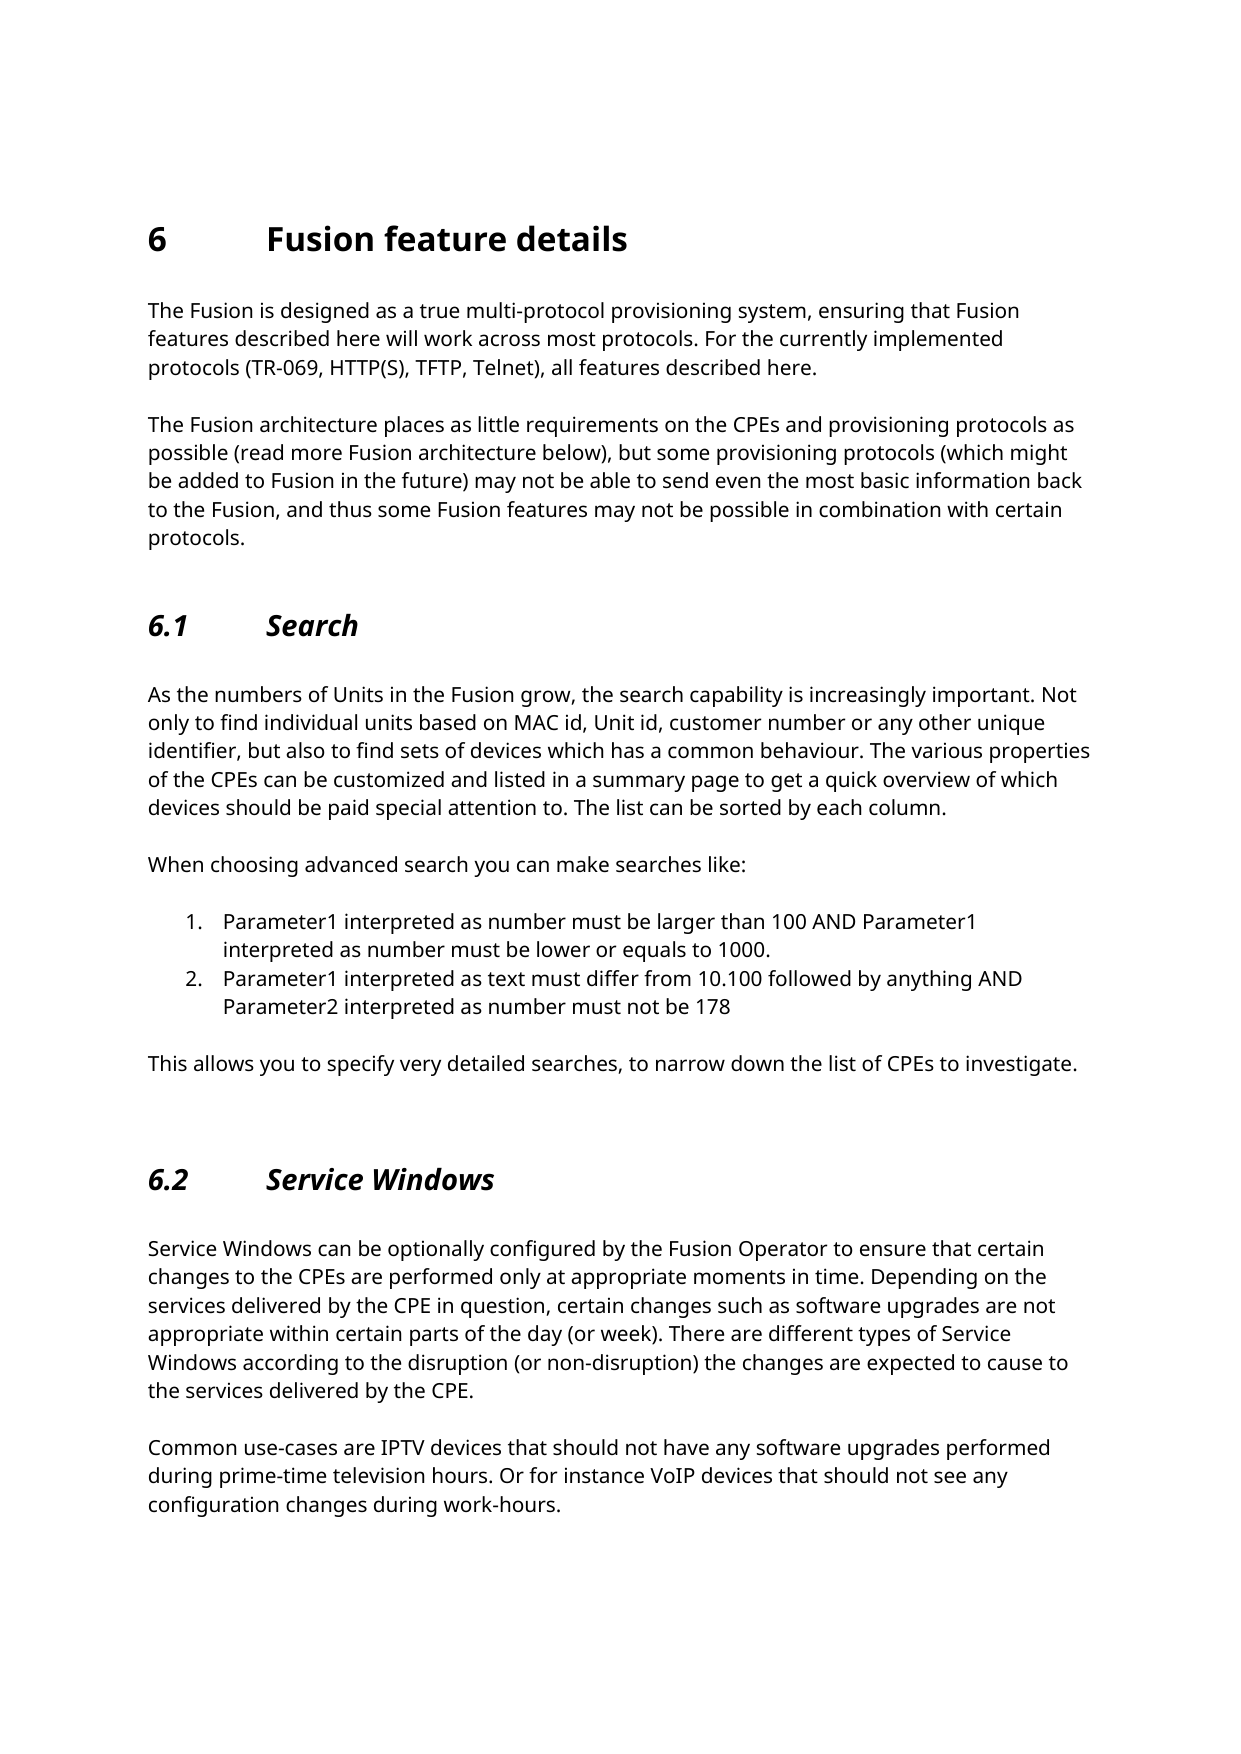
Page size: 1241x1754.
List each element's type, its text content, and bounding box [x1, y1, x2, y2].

text The Fusion architecture places as little requirements on the CPEs and provisioning protocols as possible (read more Fusion architecture below), but some provisioning protocols (which might be added to Fusion in the future) may not be able to send even the most basic information back to the Fusion, and thus some Fusion features may not be possible in combination with certain protocols. [148, 410, 1092, 552]
list Parameter1 interpreted as text must differ from 10.100 followed by anything AND Parameter2 interpreted as number must not be 178 [185, 964, 1092, 1021]
text Service Windows can be optionally configured by the Fusion Operator to ensure that certain changes to the CPEs are performed only at appropriate moments in time. Depending on the services delivered by the CPE in question, certain changes such as software upgrades are not appropriate within certain parts of the day (or week). There are different types of Service Windows according to the disruption (or non-disruption) the changes are expected to cause to the services delivered by the CPE. [148, 1234, 1092, 1405]
text The Fusion is designed as a true multi-protocol provisioning system, ensuring that Fusion features described here will work across most protocols. For the currently implemented protocols (TR-069, HTTP(S), TFTP, Telnet), all features described here. [148, 296, 1092, 381]
subtitle Service Windows [148, 1160, 1092, 1199]
text This allows you to specify very detailed searches, to narrow down the list of CPEs to investigate. [148, 1049, 1092, 1078]
text As the numbers of Units in the Fusion grow, the search capability is increasingly important. Not only to find individual units based on MAC id, Unit id, customer number or any other unique identifier, but also to find sets of devices which has a common behaviour. The various properties of the CPEs can be customized and listed in a summary page to get a quick overview of which devices should be paid special attention to. The list can be sorted by each column. [148, 680, 1092, 822]
text Common use-cases are IPTV devices that should not have any software upgrades performed during prime-time television hours. Or for instance VoIP devices that should not see any configuration changes during work-hours. [148, 1433, 1092, 1518]
subtitle Search [148, 605, 1092, 645]
subtitle Fusion feature details [148, 216, 1092, 261]
text When choosing advanced search you can make searches like: [148, 850, 1092, 879]
list Parameter1 interpreted as number must be larger than 100 AND Parameter1 interpreted as number must be lower or equals to 1000. [185, 907, 1092, 964]
